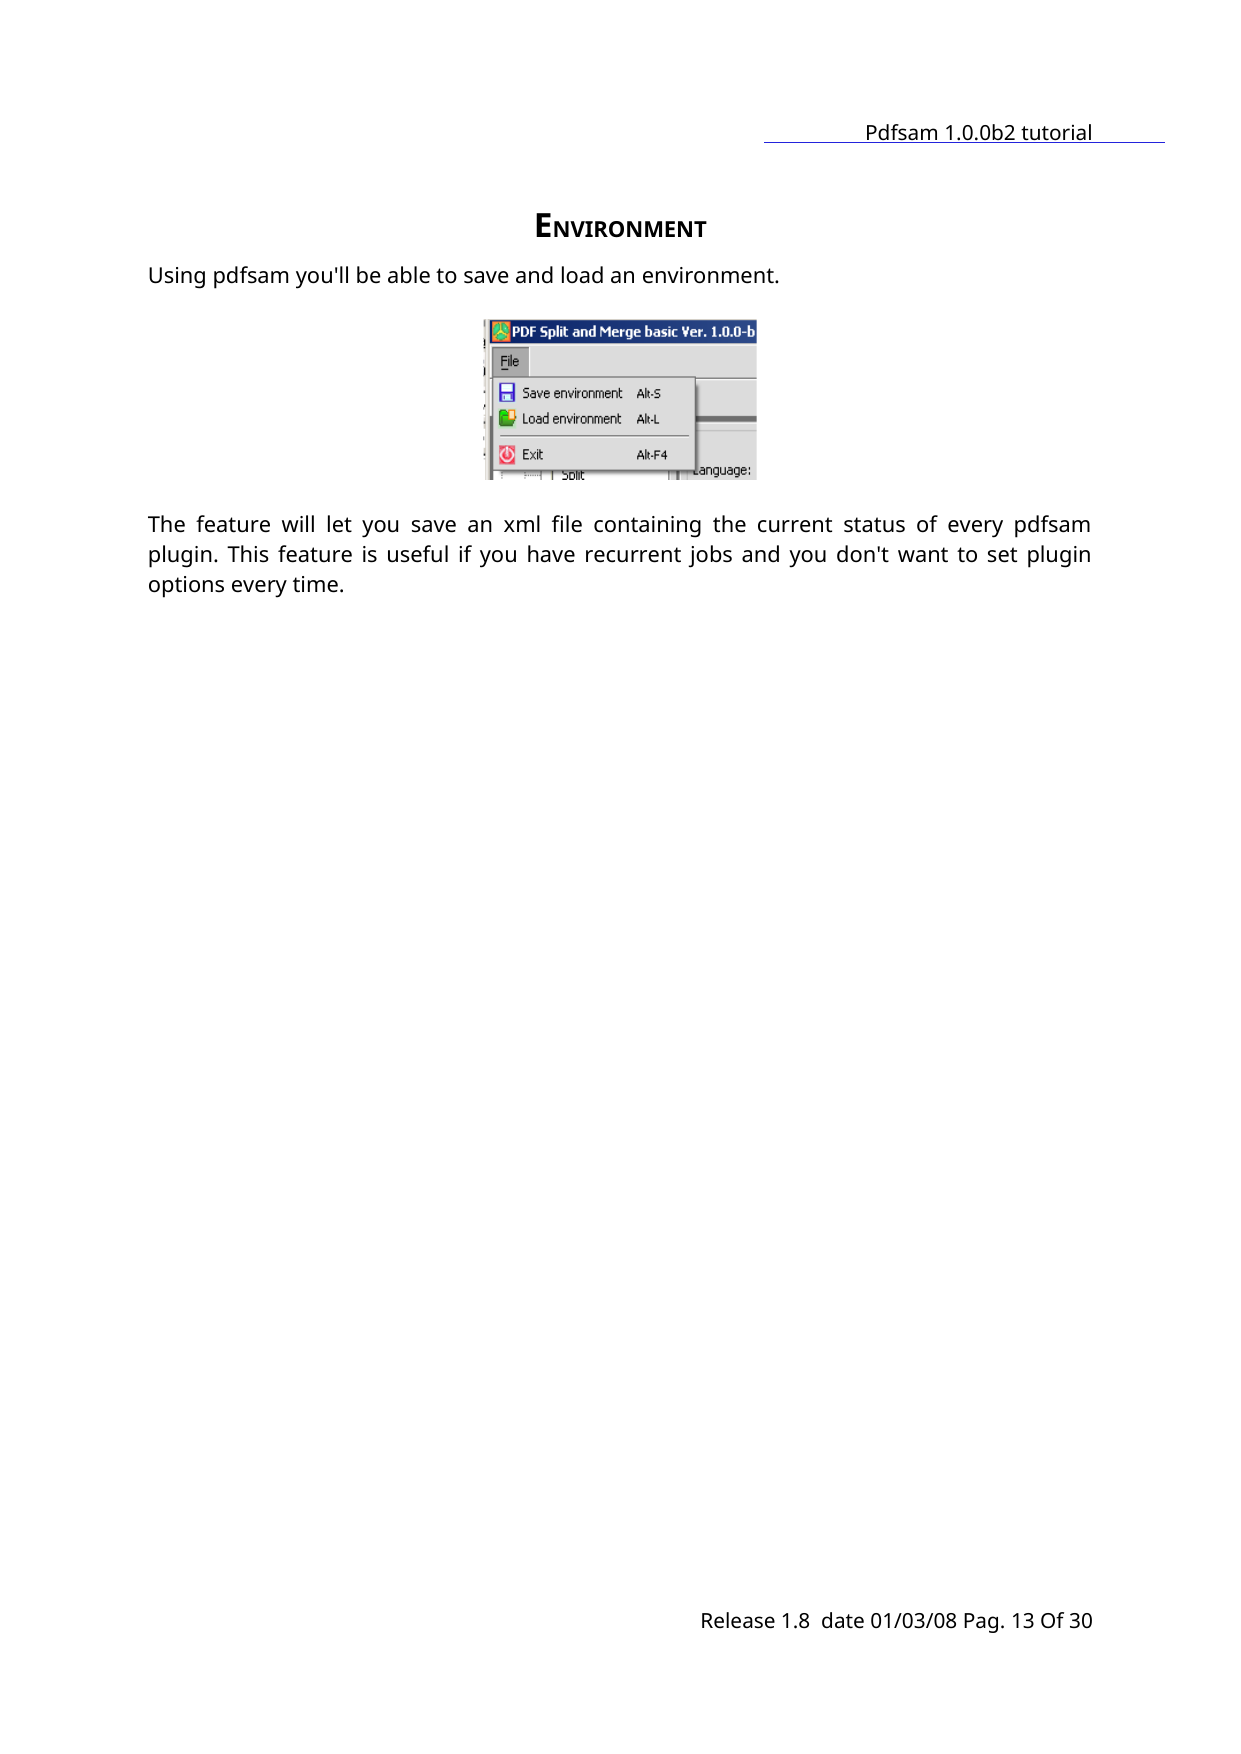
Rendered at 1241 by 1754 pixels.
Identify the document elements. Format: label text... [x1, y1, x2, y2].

text Using pdfsam you'll be able to save and load an environment. [148, 260, 1093, 290]
text Environment [148, 202, 1093, 247]
text The feature will let you save an xml file containing the current status of every pdfsam plugin. This feature is useful if you have recurrent jobs and you don't want to set plugin options every time. [148, 509, 1093, 599]
